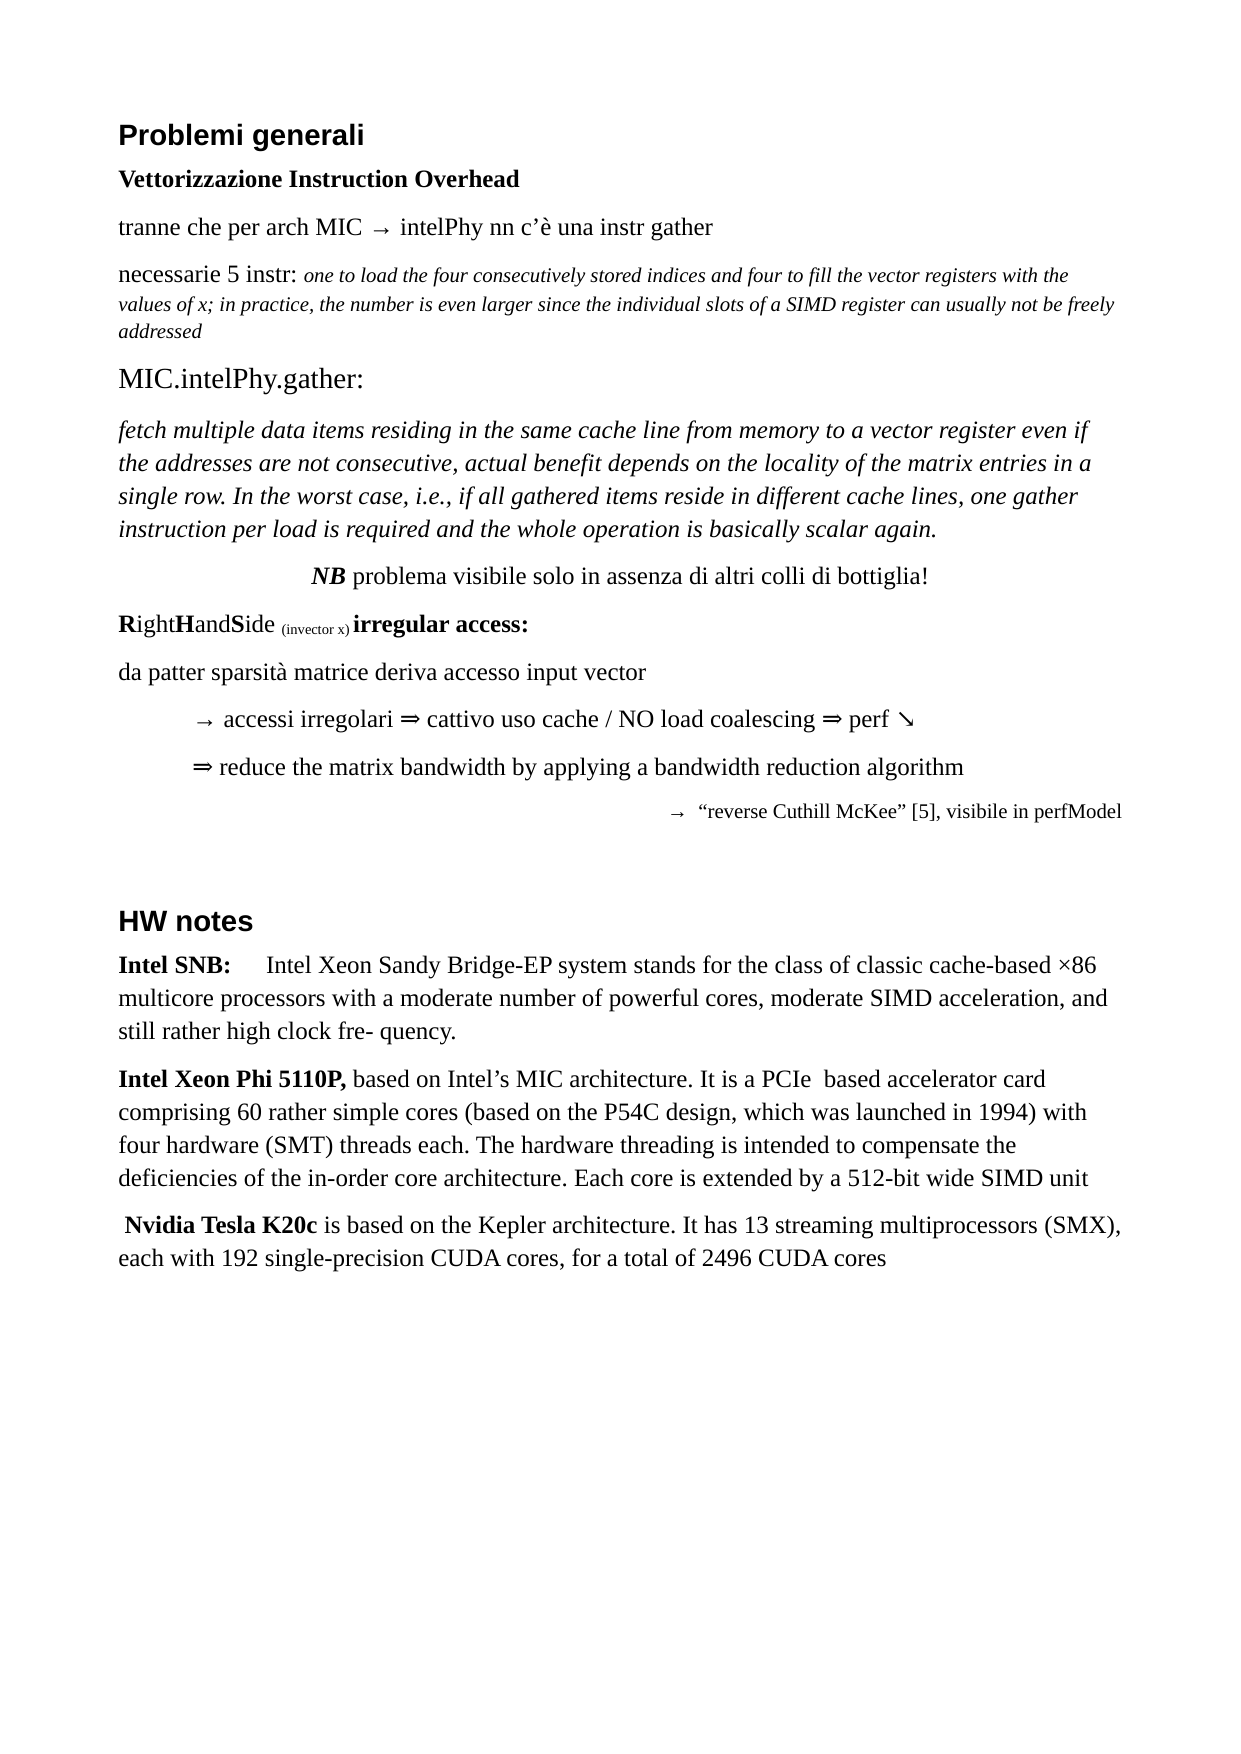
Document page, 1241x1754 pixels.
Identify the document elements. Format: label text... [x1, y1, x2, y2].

text Nvidia Tesla K20c is based on the Kepler architecture. It has 13 streaming multiprocessors (SMX), each with 192 single-precision CUDA cores, for a total of 2496 CUDA cores [118, 1210, 1122, 1272]
text NB problema visibile solo in assenza di altri colli di bottiglia! [118, 561, 1122, 590]
subtitle Problemi generali [118, 118, 1122, 152]
text → accessi irregolari ⇒ cattivo uso cache / NO load coalescing ⇒ perf ↘ [118, 704, 1122, 733]
text da patter sparsità matrice deriva accesso input vector [118, 657, 1122, 685]
text RightHandSide (invector x) irregular access: [118, 609, 1122, 638]
text Vettorizzazione Instruction Overhead [118, 164, 1122, 193]
text fetch multiple data items residing in the same cache line from memory to a vector register even if the addresses are not consecutive, actual benefit depends on the locality of the matrix entries in a single row. In the worst case, i.e., if all gathered items reside in different cache lines, one gather instruction per load is required and the whole operation is basically scalar again. [118, 415, 1122, 543]
text → “reverse Cuthill McKee” [5], visibile in perfModel [118, 799, 1122, 823]
text necessarie 5 instr: one to load the four consecutively stored indices and four to fill the vector registers with the values of x; in practice, the number is even larger since the individual slots of a SIMD register can usually not be freely addressed [118, 259, 1122, 343]
text MIC.intelPhy.gather: [118, 362, 1122, 395]
text tranne che per arch MIC → intelPhy nn c’è una instr gather [118, 212, 1122, 241]
text ⇒ reduce the matrix bandwidth by applying a bandwidth reduction algorithm [118, 752, 1122, 781]
subtitle HW notes [118, 904, 1122, 938]
text Intel Xeon Phi 5110P, based on Intel’s MIC architecture. It is a PCIe based accelerator card comprising 60 rather simple cores (based on the P54C design, which was launched in 1994) with four hardware (SMT) threads each. The hardware threading is intended to compensate the deficiencies of the in-order core architecture. Each core is extended by a 512-bit wide SIMD unit [118, 1064, 1122, 1192]
text Intel SNB: Intel Xeon Sandy Bridge-EP system stands for the class of classic cache-based ×86 multicore processors with a moderate number of powerful cores, moderate SIMD acceleration, and still rather high clock fre- quency. [118, 950, 1122, 1045]
